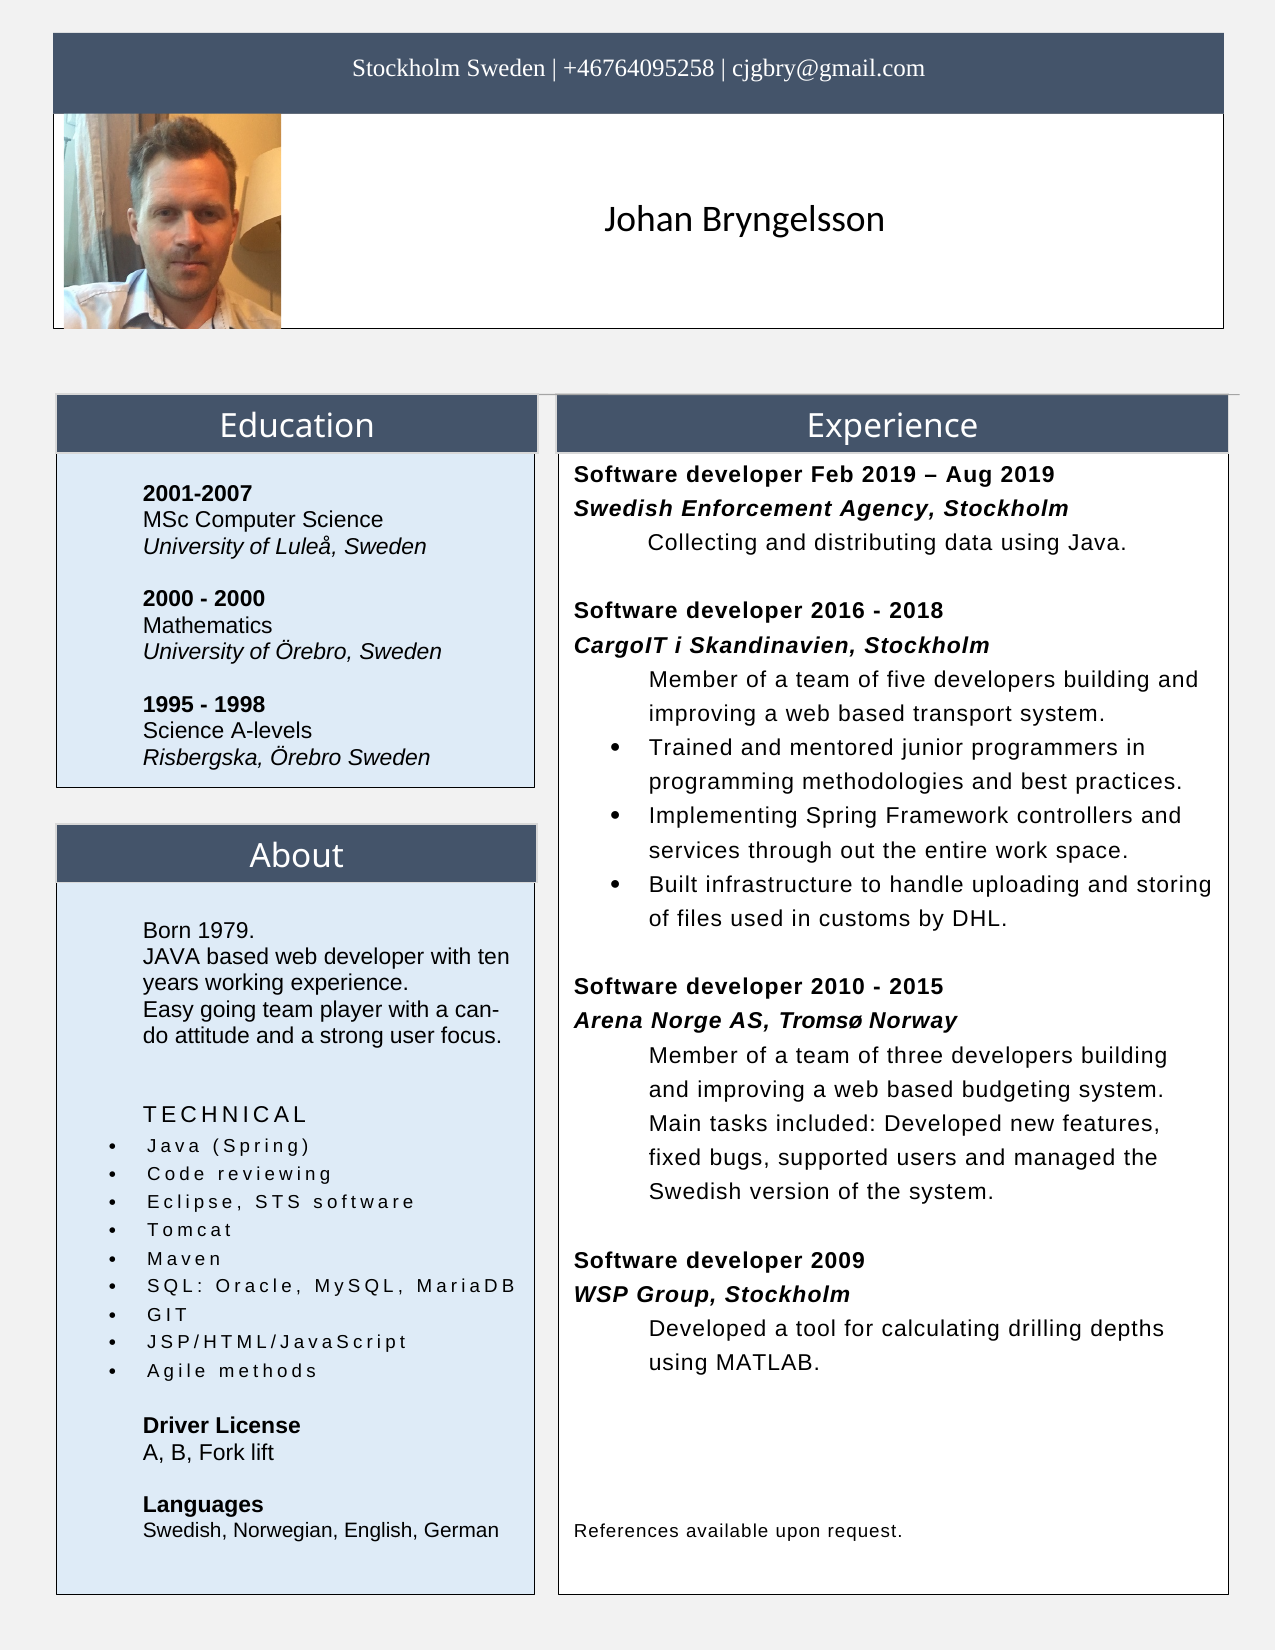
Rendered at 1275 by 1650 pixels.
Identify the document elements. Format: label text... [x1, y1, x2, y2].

text Software developer 2009 [573, 1247, 1214, 1273]
list JSP/HTML/JavaScript [109, 1331, 519, 1353]
text Swedish, Norwegian, English, German [143, 1518, 519, 1542]
list Member of a team of three developers building and improving a web based budgeting system. Main tasks included: Developed new features, fixed bugs, supported users and managed the Swedish version of the system. [611, 1042, 1214, 1204]
list Eclipse, STS software [109, 1191, 519, 1213]
text University of Örebro, Sweden [143, 638, 519, 664]
text Driver License [143, 1412, 519, 1439]
text Risbergska, Örebro Sweden [143, 743, 519, 770]
text Collecting and distributing data using Java. [573, 529, 1214, 555]
picture [63, 114, 282, 329]
text Stockholm Sweden | +46764095258 | cjgbry@gmail.com [68, 53, 1209, 82]
text MSc Computer Science [143, 506, 519, 533]
text References available upon request. [573, 1520, 1214, 1541]
text Software developer Feb 2019 – Aug 2019 [573, 461, 1214, 487]
list GIT [109, 1303, 519, 1325]
text Arena Norge AS, Tromsø Norway [573, 1007, 1214, 1034]
text About [71, 831, 522, 875]
list Code reviewing [109, 1163, 519, 1185]
list Member of a team of five developers building and improving a web based transport system. [611, 666, 1214, 726]
text 2001-2007 [143, 480, 519, 506]
text CargoIT i Skandinavien, Stockholm [573, 632, 1214, 658]
text Experience [571, 402, 1214, 446]
text Education [71, 402, 523, 446]
text Johan Bryngelsson [282, 194, 1208, 240]
text Easy going team player with a can-do attitude and a strong user focus. [143, 996, 519, 1048]
text TECHNICAL [143, 1101, 519, 1127]
list Implementing Spring Framework controllers and services through out the entire work space. [611, 802, 1214, 863]
text Languages [143, 1491, 519, 1518]
text Software developer 2010 - 2015 [573, 973, 1214, 999]
text 2000 - 2000 [143, 585, 519, 612]
list Developed a tool for calculating drilling depths [611, 1315, 1214, 1341]
text Swedish Enforcement Agency, Stockholm [573, 495, 1214, 521]
text University of Luleå, Sweden [143, 533, 519, 559]
text 1995 - 1998 [143, 691, 519, 717]
list Tomcat [109, 1219, 519, 1241]
list Agile methods [109, 1359, 519, 1381]
text JAVA based web developer with ten years working experience. [143, 943, 519, 996]
list Trained and mentored junior programmers in programming methodologies and best practices. [611, 734, 1214, 794]
list Built infrastructure to handle uploading and storing of files used in customs by DHL. [611, 871, 1214, 931]
list SQL: Oracle, MySQL, MariaDB [109, 1275, 519, 1297]
text Science A-levels [143, 717, 519, 743]
list Java (Spring) [109, 1135, 519, 1157]
text Born 1979. [143, 917, 519, 943]
list Maven [109, 1247, 519, 1269]
text WSP Group, Stockholm [573, 1281, 1214, 1307]
text Software developer 2016 - 2018 [573, 597, 1214, 624]
text Mathematics [143, 612, 519, 638]
text A, B, Fork lift [143, 1439, 519, 1465]
list using MATLAB. [611, 1349, 1214, 1375]
